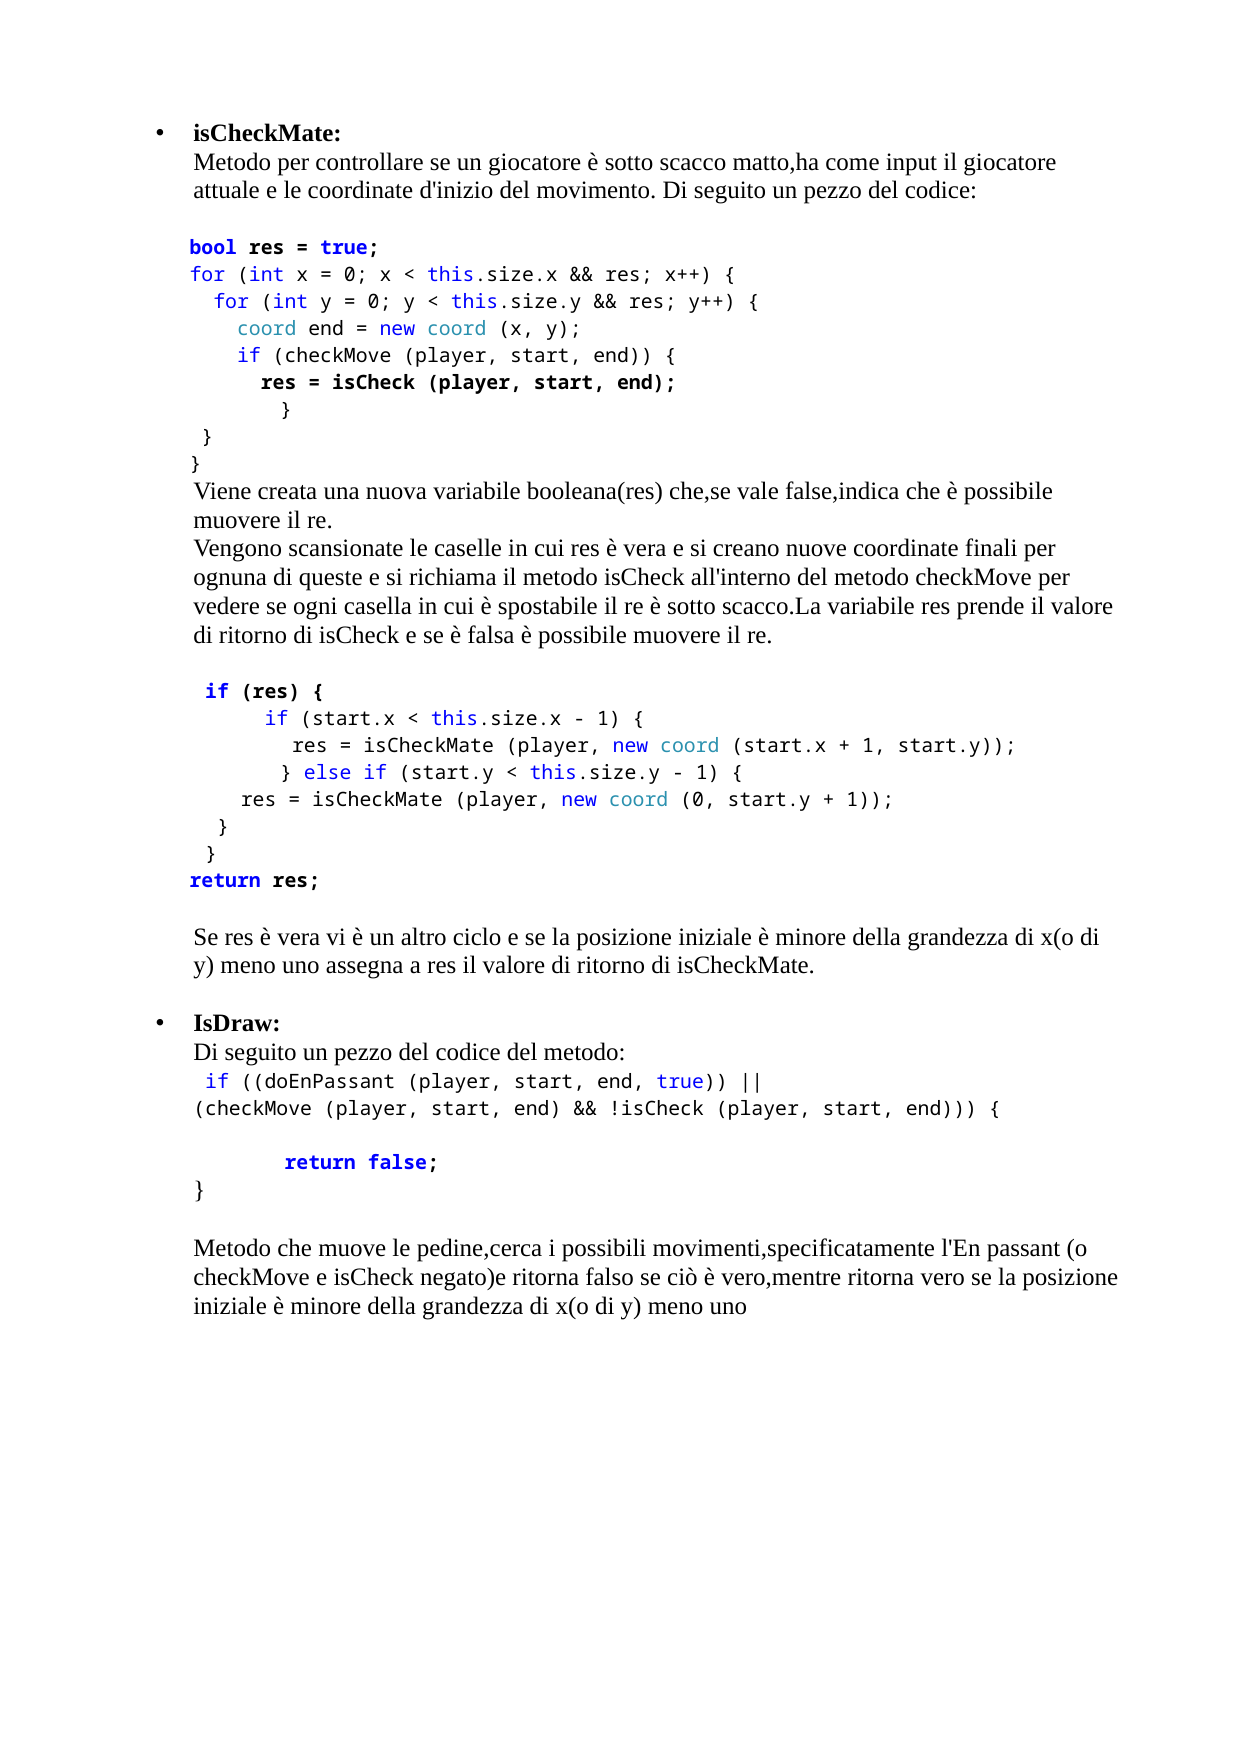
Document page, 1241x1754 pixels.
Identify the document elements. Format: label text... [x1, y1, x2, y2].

text if (start.x < this.size.x - 1) { [118, 704, 1122, 731]
text Di seguito un pezzo del codice del metodo: [118, 1037, 1122, 1066]
text } [118, 422, 1122, 449]
text if ((doEnPassant (player, start, end, true)) || [118, 1066, 1122, 1095]
text } else if (start.y < this.size.y - 1) { [118, 758, 1122, 785]
text } [118, 395, 1122, 422]
text res = isCheckMate (player, new coord (0, start.y + 1)); [118, 785, 1122, 812]
text if (checkMove (player, start, end)) { [118, 341, 1122, 368]
text Metodo che muove le pedine,cerca i possibili movimenti,specificatamente l'En passant (o checkMove e isCheck negato)e ritorna falso se ciò è vero,mentre ritorna vero se la posizione iniziale è minore della grandezza di x(o di y) meno uno [118, 1233, 1122, 1320]
text res = isCheck (player, start, end); [118, 368, 1122, 395]
text Vengono scansionate le caselle in cui res è vera e si creano nuove coordinate finali per ognuna di queste e si richiama il metodo isCheck all'interno del metodo checkMove per vedere se ogni casella in cui è spostabile il re è sotto scacco.La variabile res prende il valore di ritorno di isCheck e se è falsa è possibile muovere il re. [118, 533, 1122, 648]
text } [118, 1176, 1122, 1205]
text } [118, 812, 1122, 839]
text for (int y = 0; y < this.size.y && res; y++) { [118, 287, 1122, 314]
text res = isCheckMate (player, new coord (start.x + 1, start.y)); [118, 731, 1122, 758]
text coord end = new coord (x, y); [118, 314, 1122, 341]
text } [118, 839, 1122, 866]
text } [118, 449, 1122, 476]
text return false; [118, 1149, 1122, 1176]
text Se res è vera vi è un altro ciclo e se la posizione iniziale è minore della grandezza di x(o di y) meno uno assegna a res il valore di ritorno di isCheckMate. [118, 922, 1122, 979]
text bool res = true; [118, 233, 1122, 260]
text if (res) { [118, 677, 1122, 704]
list IsDraw: [156, 1008, 1122, 1037]
list isCheckMate: [156, 118, 1122, 147]
text Viene creata una nuova variabile booleana(res) che,se vale false,indica che è possibile muovere il re. [118, 476, 1122, 533]
text Metodo per controllare se un giocatore è sotto scacco matto,ha come input il giocatore attuale e le coordinate d'inizio del movimento. Di seguito un pezzo del codice: [118, 147, 1122, 204]
text return res; [118, 866, 1122, 893]
text (checkMove (player, start, end) && !isCheck (player, start, end))) { [118, 1095, 1122, 1122]
text for (int x = 0; x < this.size.x && res; x++) { [118, 260, 1122, 287]
